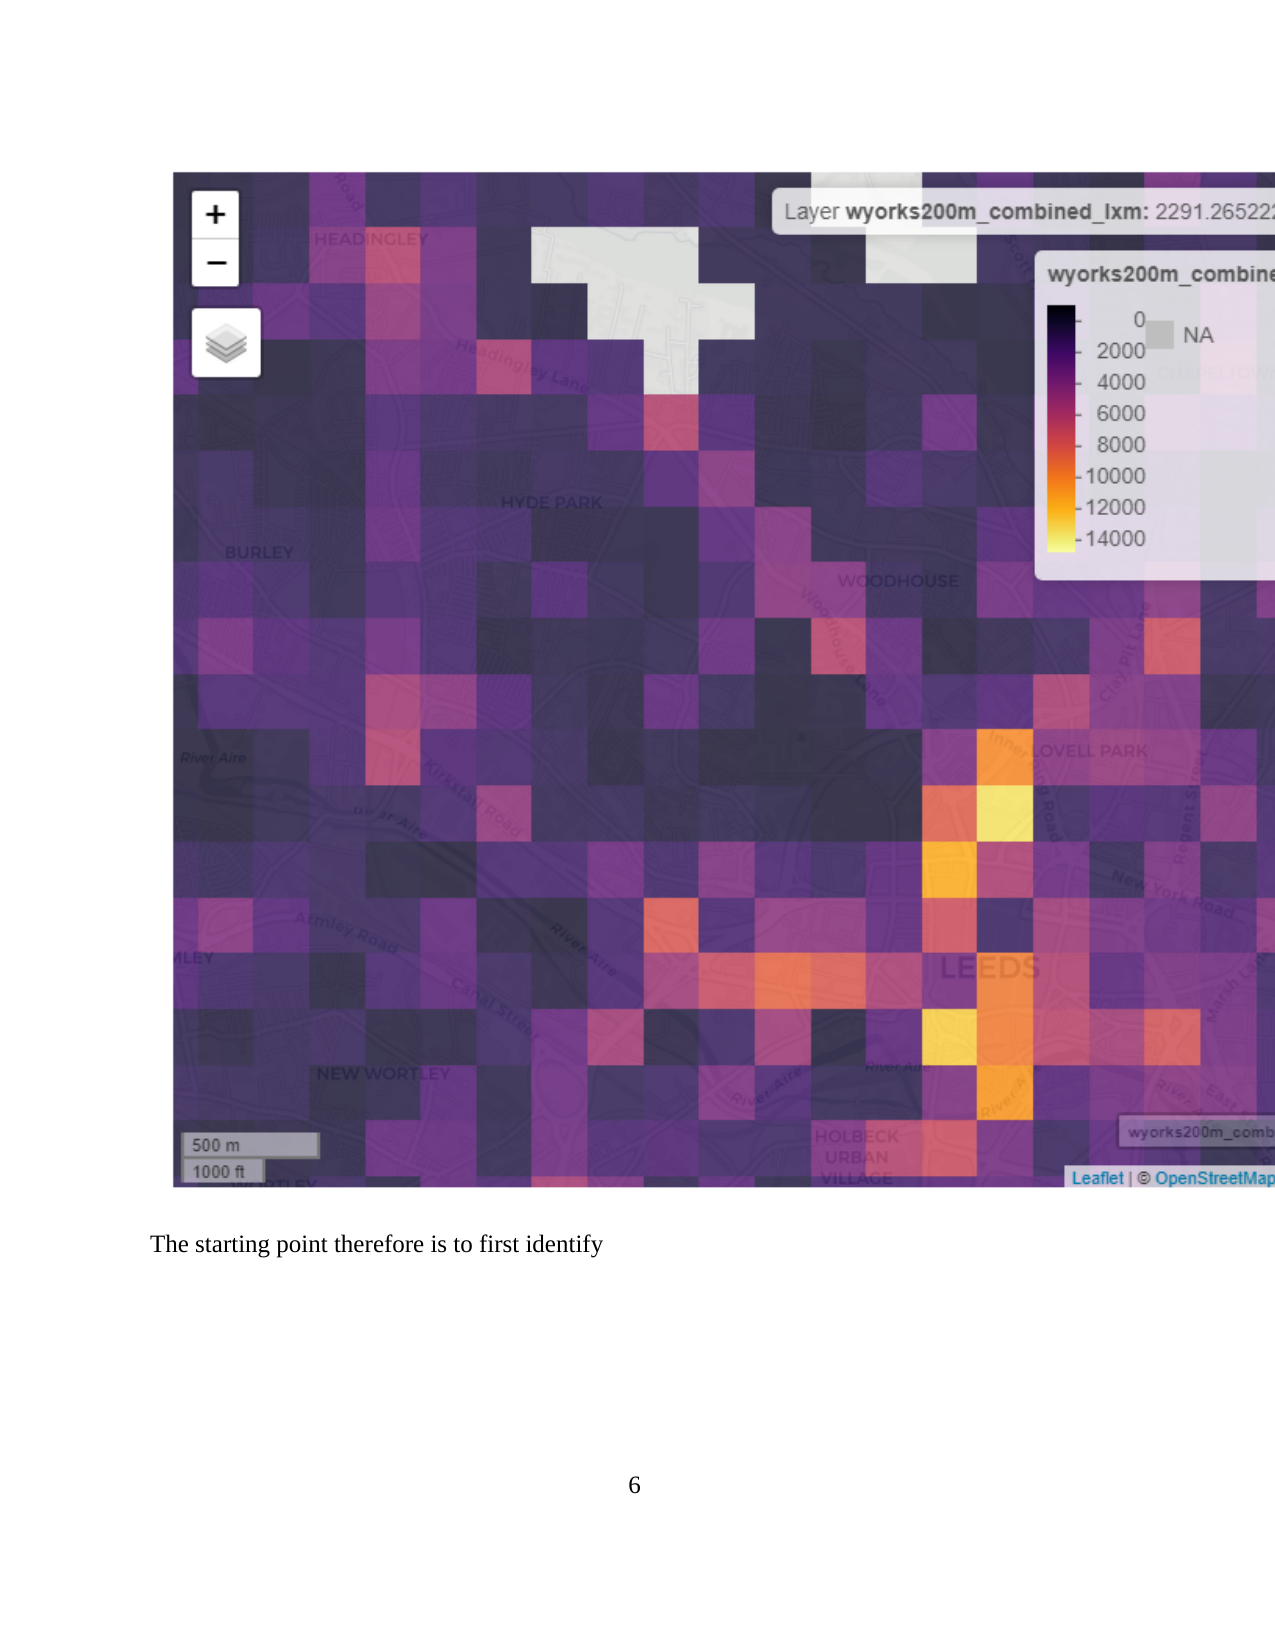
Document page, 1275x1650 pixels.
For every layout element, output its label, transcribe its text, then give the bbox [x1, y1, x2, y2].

text The starting point therefore is to first identify [150, 1229, 1125, 1258]
picture [150, 150, 1275, 1211]
